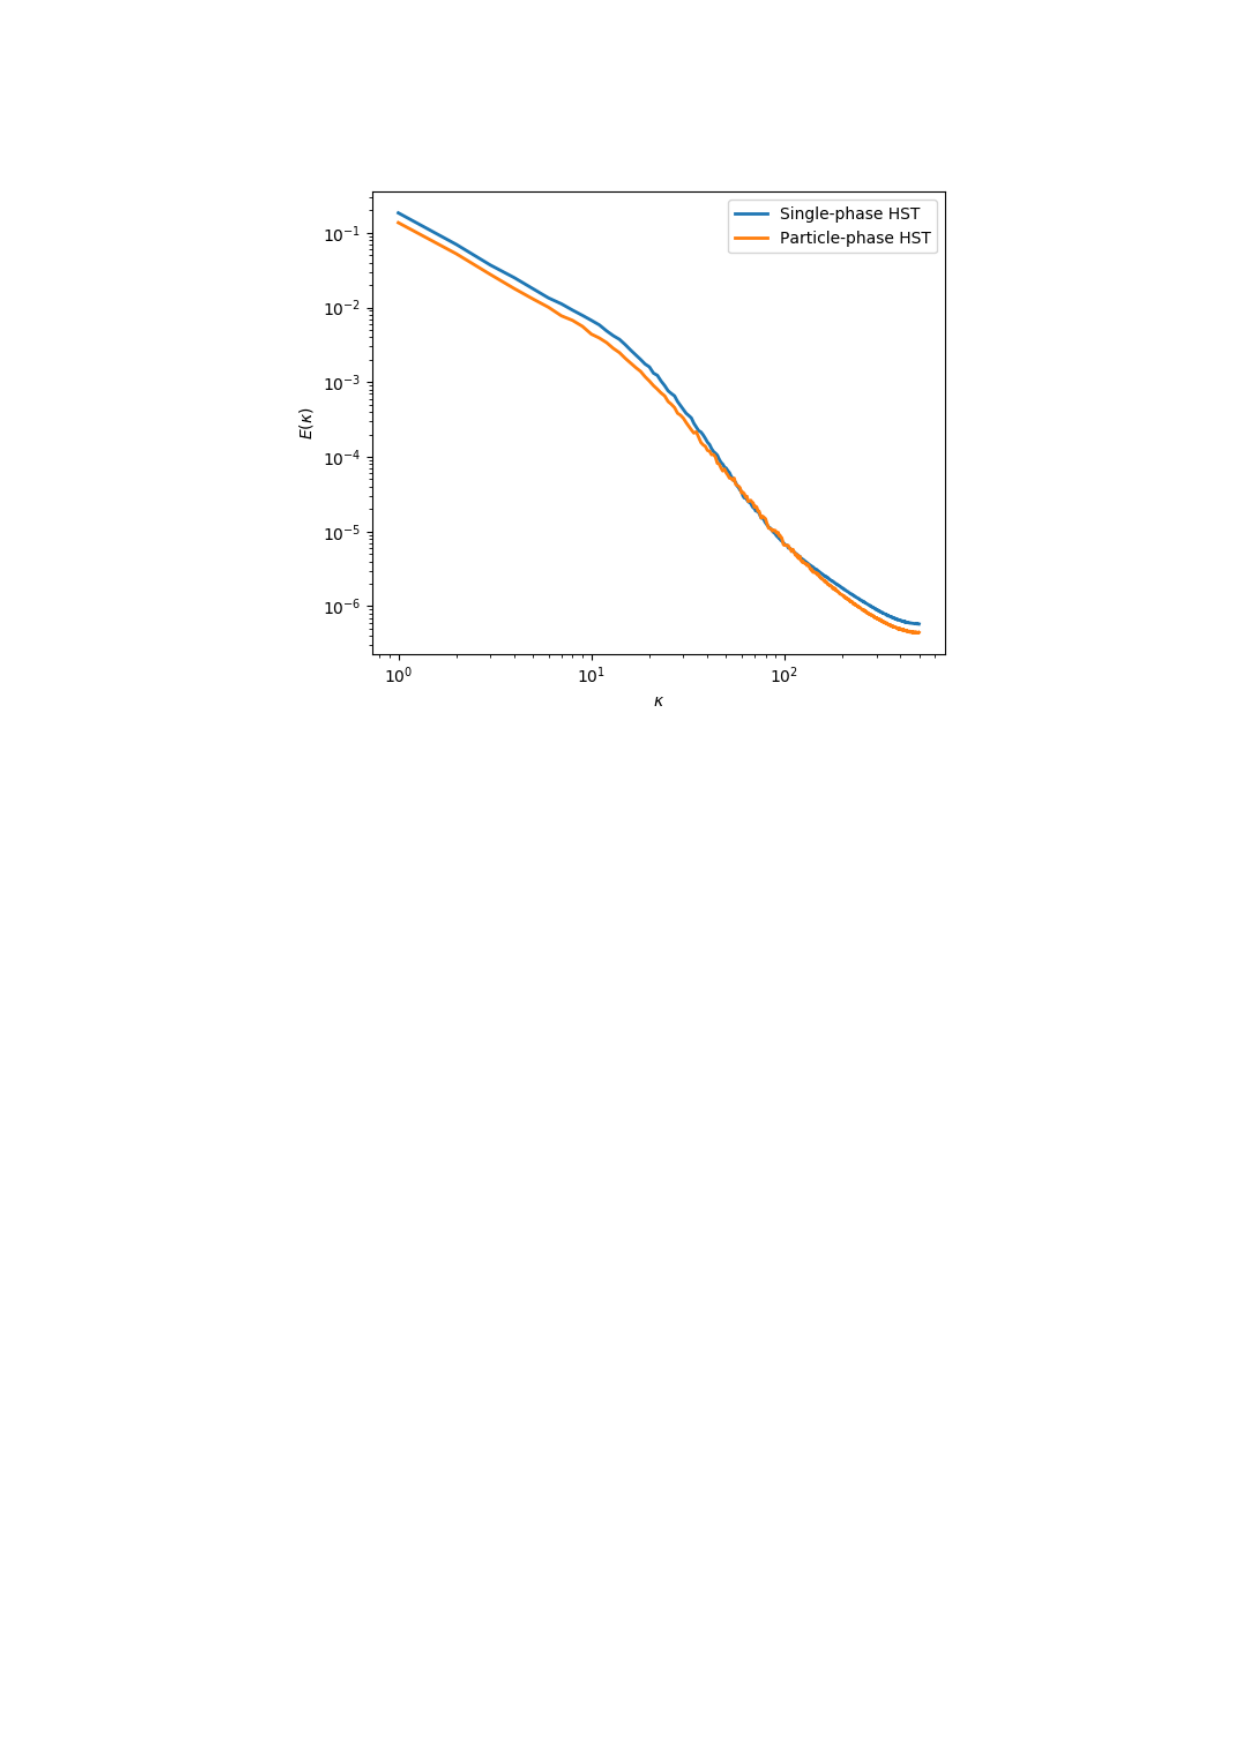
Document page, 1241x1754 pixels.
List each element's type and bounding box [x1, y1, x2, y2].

picture [280, 120, 1019, 720]
